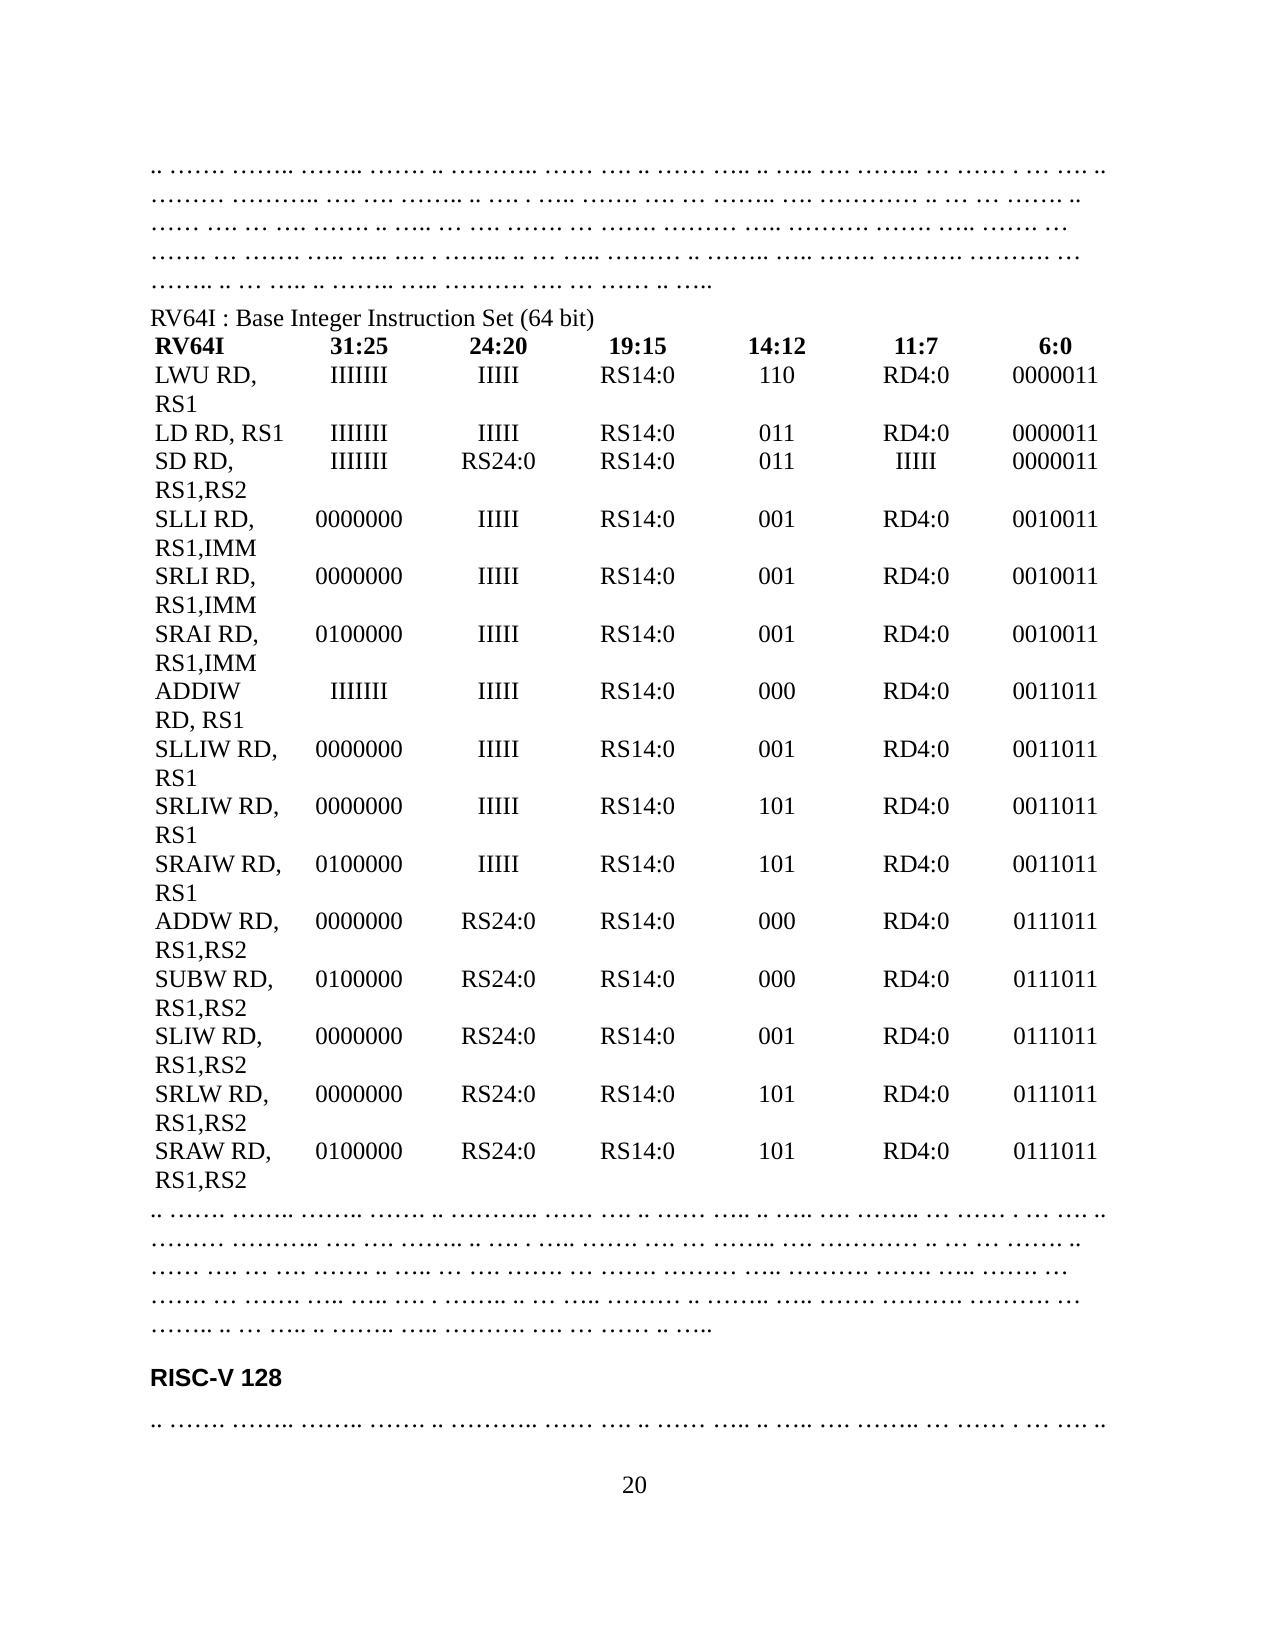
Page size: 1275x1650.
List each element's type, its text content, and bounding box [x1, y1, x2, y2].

table_cell 0010011 [986, 561, 1125, 619]
table_cell 0000011 [986, 446, 1125, 504]
table_cell 001 [707, 561, 846, 619]
table_cell 0000011 [986, 360, 1125, 418]
table_cell RD4:0 [846, 360, 986, 418]
subtitle RISC-V 128 [150, 1363, 1125, 1391]
table_cell IIIII [429, 734, 568, 791]
table_header RV64I [150, 331, 289, 360]
table_cell IIIII [429, 561, 568, 619]
table_cell SUBW RD, RS1,RS2 [150, 964, 289, 1021]
table_cell 0000000 [289, 906, 428, 964]
table_cell 0000000 [289, 1079, 428, 1136]
table_cell SRLI RD, RS1,IMM [150, 561, 289, 619]
table_cell RD4:0 [846, 906, 986, 964]
table_cell RS24:0 [429, 1079, 568, 1136]
table_cell 000 [707, 676, 846, 734]
table_cell 0000000 [289, 734, 428, 791]
table_cell 011 [707, 418, 846, 446]
table_cell RS14:0 [568, 360, 707, 418]
table_cell 0000000 [289, 504, 428, 561]
table_cell RD4:0 [846, 734, 986, 791]
table_cell 001 [707, 504, 846, 561]
table_cell IIIII [846, 446, 986, 504]
table_cell 0000011 [986, 418, 1125, 446]
table_cell 0100000 [289, 849, 428, 906]
table_cell RD4:0 [846, 504, 986, 561]
table_cell IIIIIII [289, 360, 428, 418]
text RV64I : Base Integer Instruction Set (64 bit) [150, 303, 1125, 331]
table_cell ADDIW RD, RS1 [150, 676, 289, 734]
table_cell 0011011 [986, 676, 1125, 734]
table_cell 101 [707, 1136, 846, 1194]
table_cell IIIII [429, 849, 568, 906]
table_cell 0111011 [986, 1079, 1125, 1136]
table_cell ADDW RD, RS1,RS2 [150, 906, 289, 964]
table_cell IIIIIII [289, 418, 428, 446]
table_cell 000 [707, 906, 846, 964]
table_cell 0111011 [986, 1136, 1125, 1194]
table_cell IIIII [429, 619, 568, 676]
table_cell 0000000 [289, 1021, 428, 1079]
table_cell 0100000 [289, 1136, 428, 1194]
table_cell RS14:0 [568, 964, 707, 1021]
table_cell RD4:0 [846, 1021, 986, 1079]
table_cell 101 [707, 791, 846, 849]
table_cell IIIII [429, 791, 568, 849]
table_header 19:15 [568, 331, 707, 360]
table_cell RS24:0 [429, 1136, 568, 1194]
table_cell SRAW RD, RS1,RS2 [150, 1136, 289, 1194]
text .. ……. …….. …….. ……. .. ……….. …… …. .. …… ….. .. ….. …. …….. … …… . … …. .. ……… ……….. …. …. …….. .. …. . ….. ……. …. … …….. …. ………… .. … … ……. .. …… …. … …. ……. .. ….. … …. ……. … ……. ……… ….. ………. ……. ….. ……. … ……. … ……. ….. ….. …. . …….. .. … ….. ……… .. …….. ….. ……. ………. ………. … …….. .. … ….. .. …….. ….. ………. …. … …… .. ….. [150, 1194, 1125, 1338]
table_cell RS14:0 [568, 418, 707, 446]
table_cell 0000000 [289, 561, 428, 619]
table_cell IIIIIII [289, 446, 428, 504]
table_cell SD RD, RS1,RS2 [150, 446, 289, 504]
table_cell RS14:0 [568, 1079, 707, 1136]
text .. ……. …….. …….. ……. .. ……….. …… …. .. …… ….. .. ….. …. …….. … …… . … …. .. ……… ……….. …. …. …….. .. …. . ….. ……. …. … …….. …. ………… .. … … ……. .. …… …. … …. ……. .. ….. … …. ……. … ……. ……… ….. ………. ……. ….. ……. … ……. … ……. ….. ….. …. . …….. .. … ….. ……… .. …….. ….. ……. ………. ………. … …….. .. … ….. .. …….. ….. ………. …. … …… .. ….. [150, 150, 1125, 294]
table_cell RS14:0 [568, 504, 707, 561]
table_cell RS24:0 [429, 964, 568, 1021]
table_cell 0111011 [986, 906, 1125, 964]
table_header 14:12 [707, 331, 846, 360]
table_cell SLIW RD, RS1,RS2 [150, 1021, 289, 1079]
table_cell 0111011 [986, 1021, 1125, 1079]
table_cell 001 [707, 1021, 846, 1079]
table_cell IIIII [429, 360, 568, 418]
table_cell LD RD, RS1 [150, 418, 289, 446]
table_cell RS14:0 [568, 676, 707, 734]
table_cell RS14:0 [568, 906, 707, 964]
table_header 31:25 [289, 331, 428, 360]
table_cell IIIIIII [289, 676, 428, 734]
table_cell 001 [707, 734, 846, 791]
table_header 24:20 [429, 331, 568, 360]
table_cell LWU RD, RS1 [150, 360, 289, 418]
table_cell RS14:0 [568, 1136, 707, 1194]
table_cell RS14:0 [568, 791, 707, 849]
table_cell 110 [707, 360, 846, 418]
table_cell IIIII [429, 676, 568, 734]
table_cell RS24:0 [429, 1021, 568, 1079]
text .. ……. …….. …….. ……. .. ……….. …… …. .. …… ….. .. ….. …. …….. … …… . … …. .. [150, 1404, 1125, 1432]
table_cell 0010011 [986, 504, 1125, 561]
table_cell 0011011 [986, 734, 1125, 791]
table_cell SRAIW RD, RS1 [150, 849, 289, 906]
table_cell RS14:0 [568, 446, 707, 504]
table_cell 0000000 [289, 791, 428, 849]
table_cell SLLI RD, RS1,IMM [150, 504, 289, 561]
table_cell SRLW RD, RS1,RS2 [150, 1079, 289, 1136]
table_cell 011 [707, 446, 846, 504]
table_cell 101 [707, 849, 846, 906]
table_header 11:7 [846, 331, 986, 360]
table_cell RD4:0 [846, 1136, 986, 1194]
table_cell RS24:0 [429, 906, 568, 964]
table_cell 0011011 [986, 849, 1125, 906]
table_cell 0100000 [289, 619, 428, 676]
table_cell RD4:0 [846, 418, 986, 446]
table_cell SRLIW RD, RS1 [150, 791, 289, 849]
table_cell 0010011 [986, 619, 1125, 676]
table_cell RS14:0 [568, 619, 707, 676]
table_cell RD4:0 [846, 676, 986, 734]
table_cell SLLIW RD, RS1 [150, 734, 289, 791]
table_cell RD4:0 [846, 849, 986, 906]
table_cell 0111011 [986, 964, 1125, 1021]
table_cell RS24:0 [429, 446, 568, 504]
table_cell RS14:0 [568, 561, 707, 619]
table_cell RS14:0 [568, 734, 707, 791]
table_cell IIIII [429, 504, 568, 561]
table_cell SRAI RD, RS1,IMM [150, 619, 289, 676]
table_cell RD4:0 [846, 1079, 986, 1136]
table_cell RD4:0 [846, 619, 986, 676]
table_cell 101 [707, 1079, 846, 1136]
table_cell RS14:0 [568, 1021, 707, 1079]
table_cell 000 [707, 964, 846, 1021]
table_cell 0011011 [986, 791, 1125, 849]
table_cell IIIII [429, 418, 568, 446]
table_cell 001 [707, 619, 846, 676]
table_cell 0100000 [289, 964, 428, 1021]
table_cell RD4:0 [846, 561, 986, 619]
table_cell RS14:0 [568, 849, 707, 906]
table_cell RD4:0 [846, 964, 986, 1021]
table_cell RD4:0 [846, 791, 986, 849]
table_header 6:0 [986, 331, 1125, 360]
